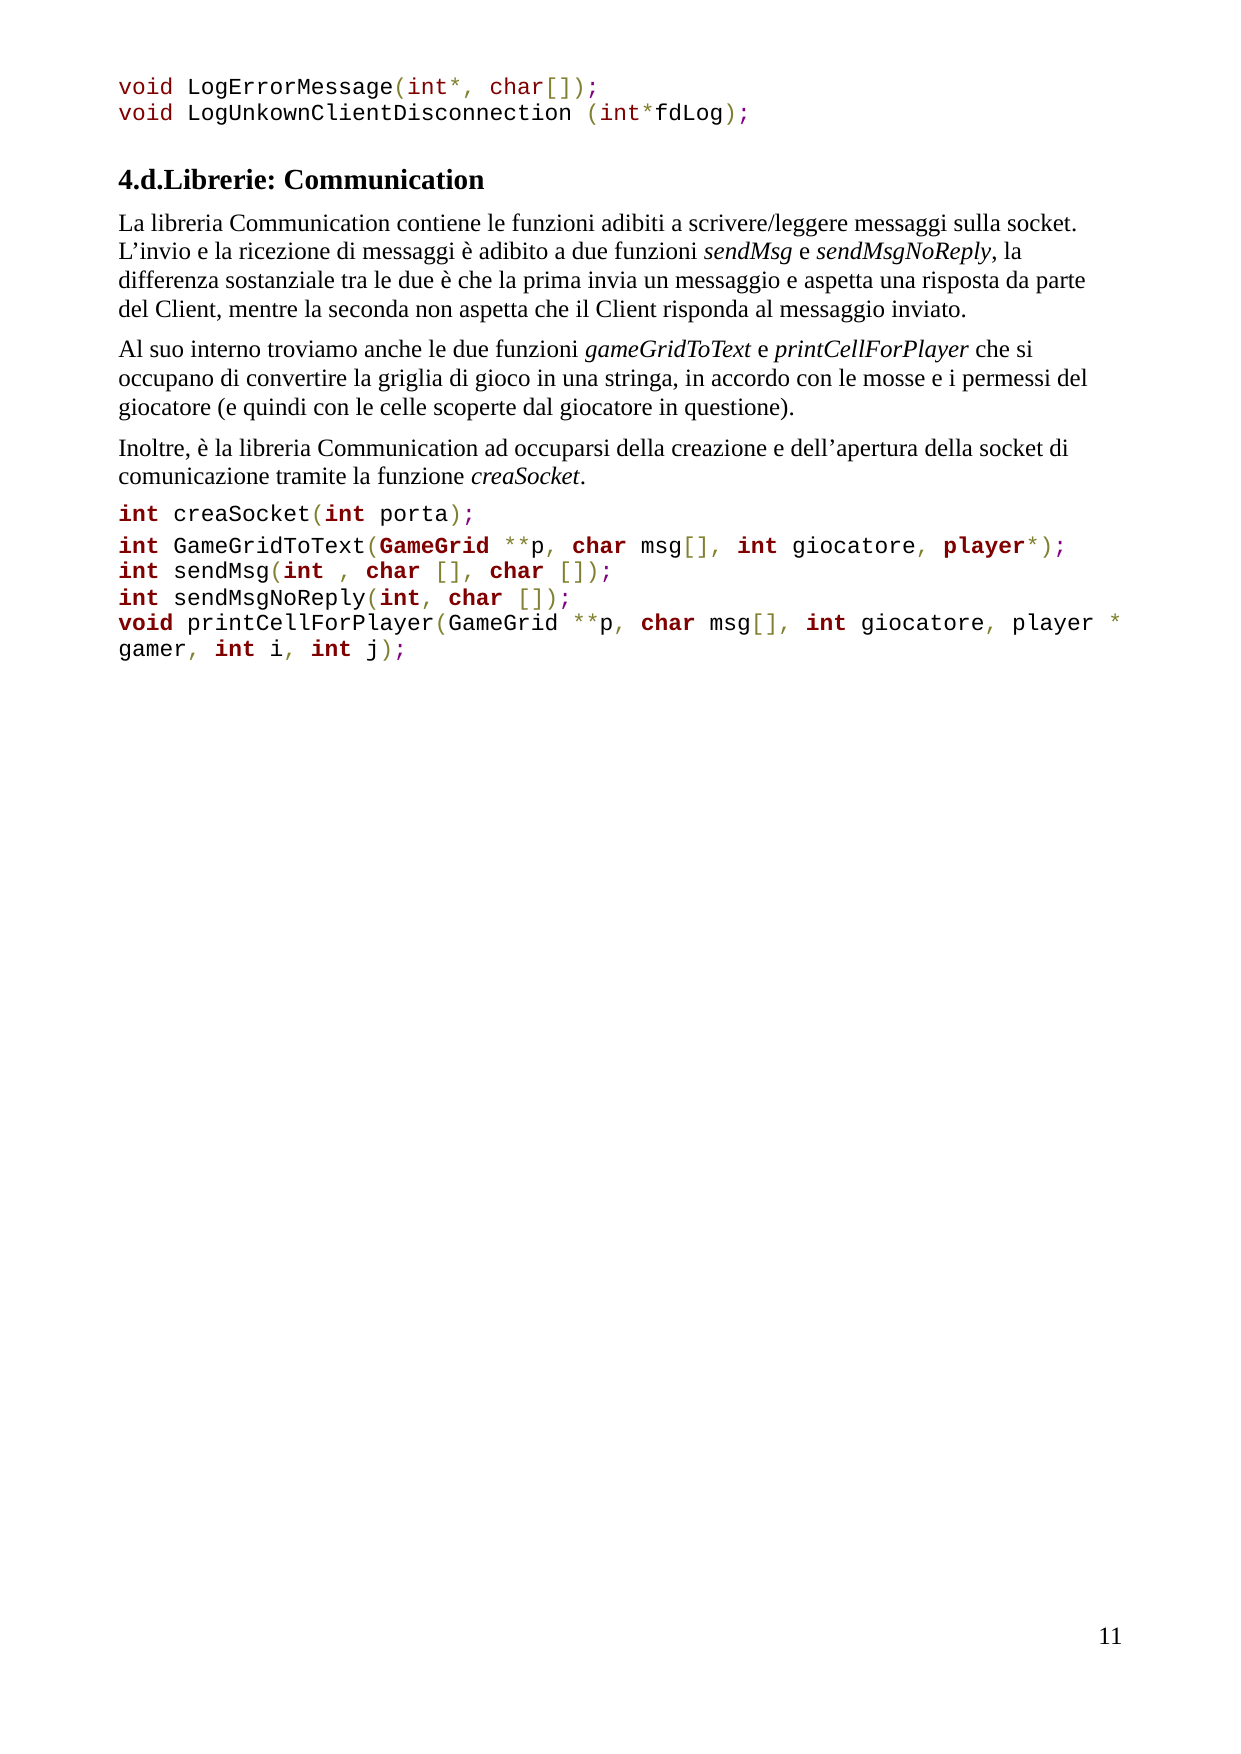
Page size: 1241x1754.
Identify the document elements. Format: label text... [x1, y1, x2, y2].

text int GameGridToText(GameGrid **p, char msg[], int giocatore, player*); [118, 534, 1122, 560]
text void LogUnkownClientDisconnection (int*fdLog); [118, 101, 1122, 127]
text int sendMsg(int , char [], char []); [118, 560, 1122, 586]
text void printCellForPlayer(GameGrid **p, char msg[], int giocatore, player * gamer, int i, int j); [118, 612, 1122, 664]
text Inoltre, è la libreria Communication ad occuparsi della creazione e dell’apertura della socket di comunicazione tramite la funzione creaSocket. [118, 433, 1122, 490]
text Al suo interno troviamo anche le due funzioni gameGridToText e printCellForPlayer che si occupano di convertire la griglia di gioco in una stringa, in accordo con le mosse e i permessi del giocatore (e quindi con le celle scoperte dal giocatore in questione). [118, 334, 1122, 421]
text int sendMsgNoReply(int, char []); [118, 586, 1122, 612]
text int creaSocket(int porta); [118, 502, 1122, 528]
text La libreria Communication contiene le funzioni adibiti a scrivere/leggere messaggi sulla socket. L’invio e la ricezione di messaggi è adibito a due funzioni sendMsg e sendMsgNoReply, la differenza sostanziale tra le due è che la prima invia un messaggio e aspetta una risposta da parte del Client, mentre la seconda non aspetta che il Client risponda al messaggio inviato. [118, 208, 1122, 323]
text void LogErrorMessage(int*, char[]); [118, 75, 1122, 101]
text 4.d.Librerie: Communication [118, 162, 1122, 196]
